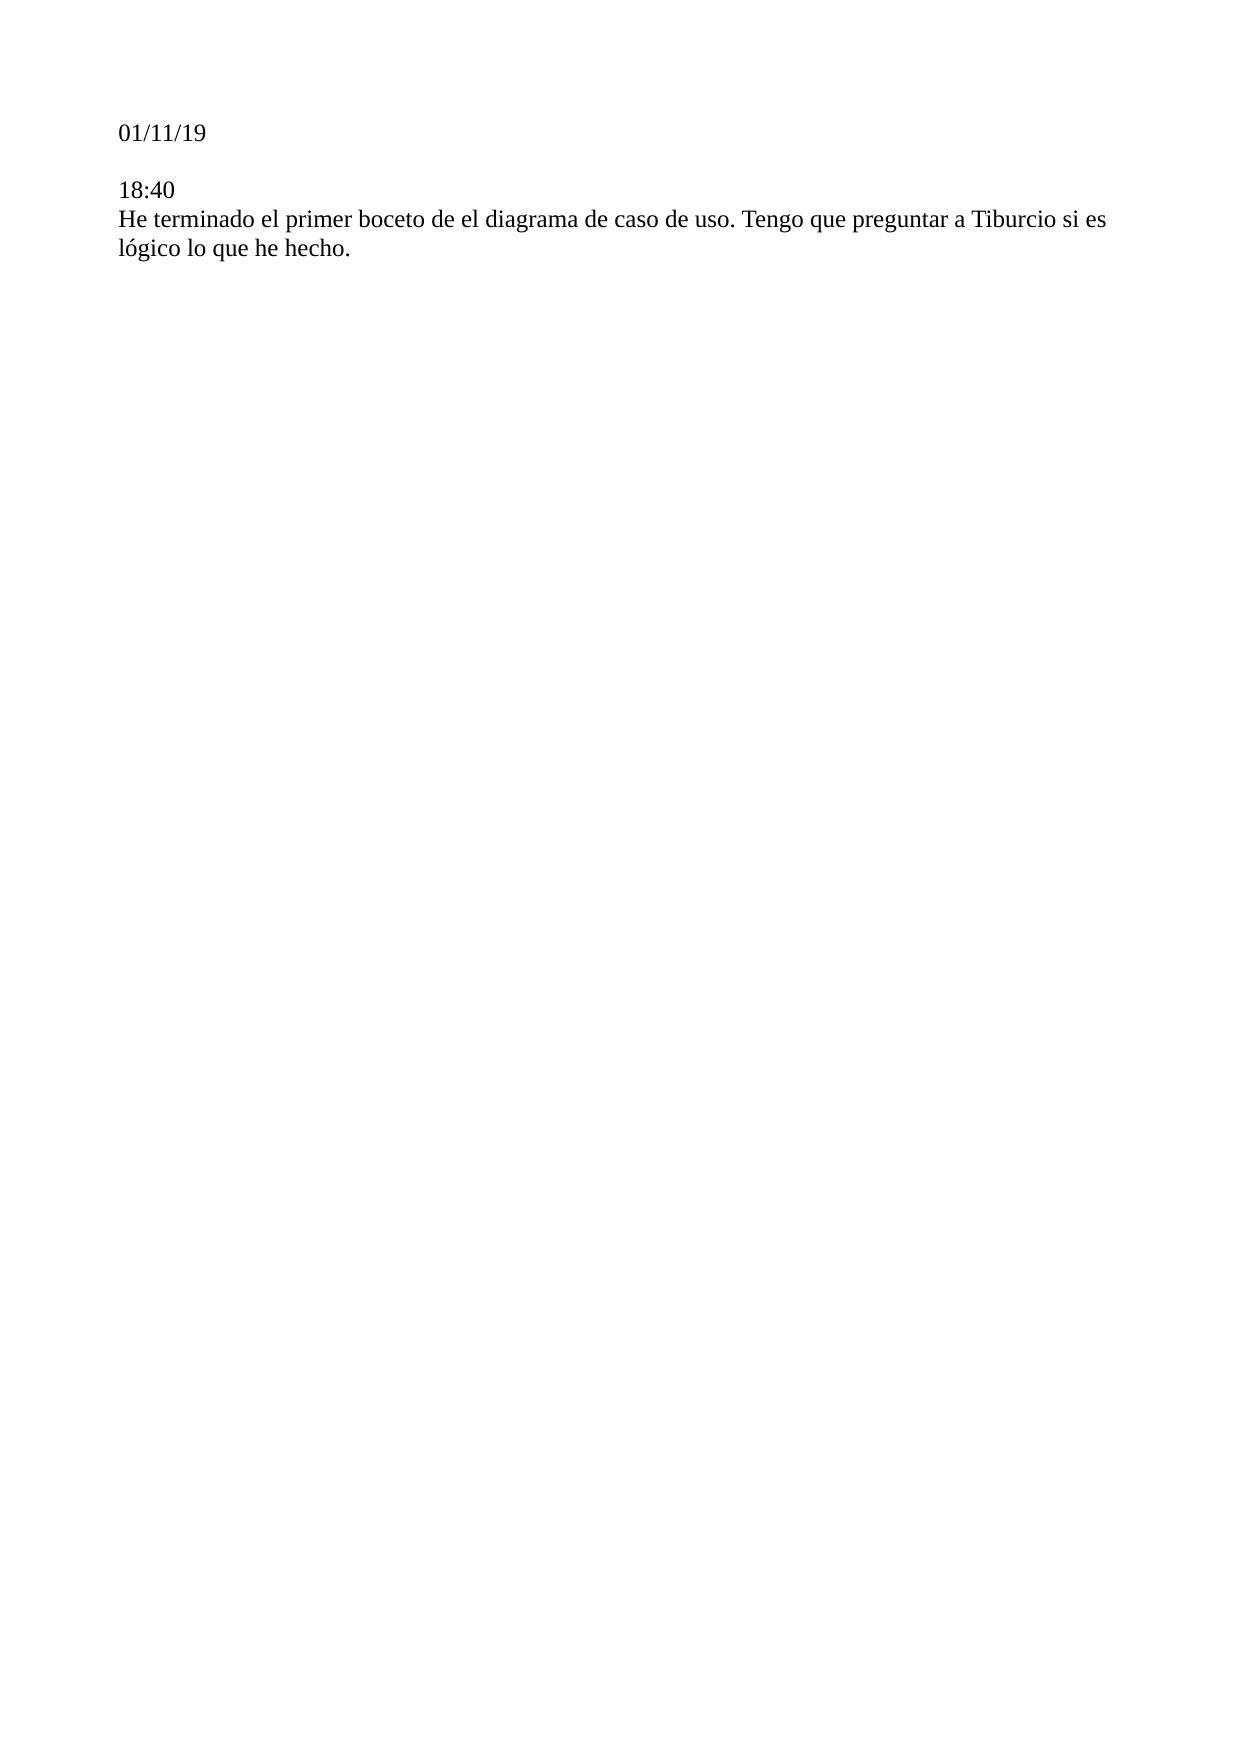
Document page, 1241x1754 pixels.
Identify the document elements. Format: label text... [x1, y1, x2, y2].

text He terminado el primer boceto de el diagrama de caso de uso. Tengo que preguntar a Tiburcio si es lógico lo que he hecho. [118, 204, 1122, 262]
text 01/11/19 [118, 118, 1122, 147]
text 18:40 [118, 176, 1122, 204]
